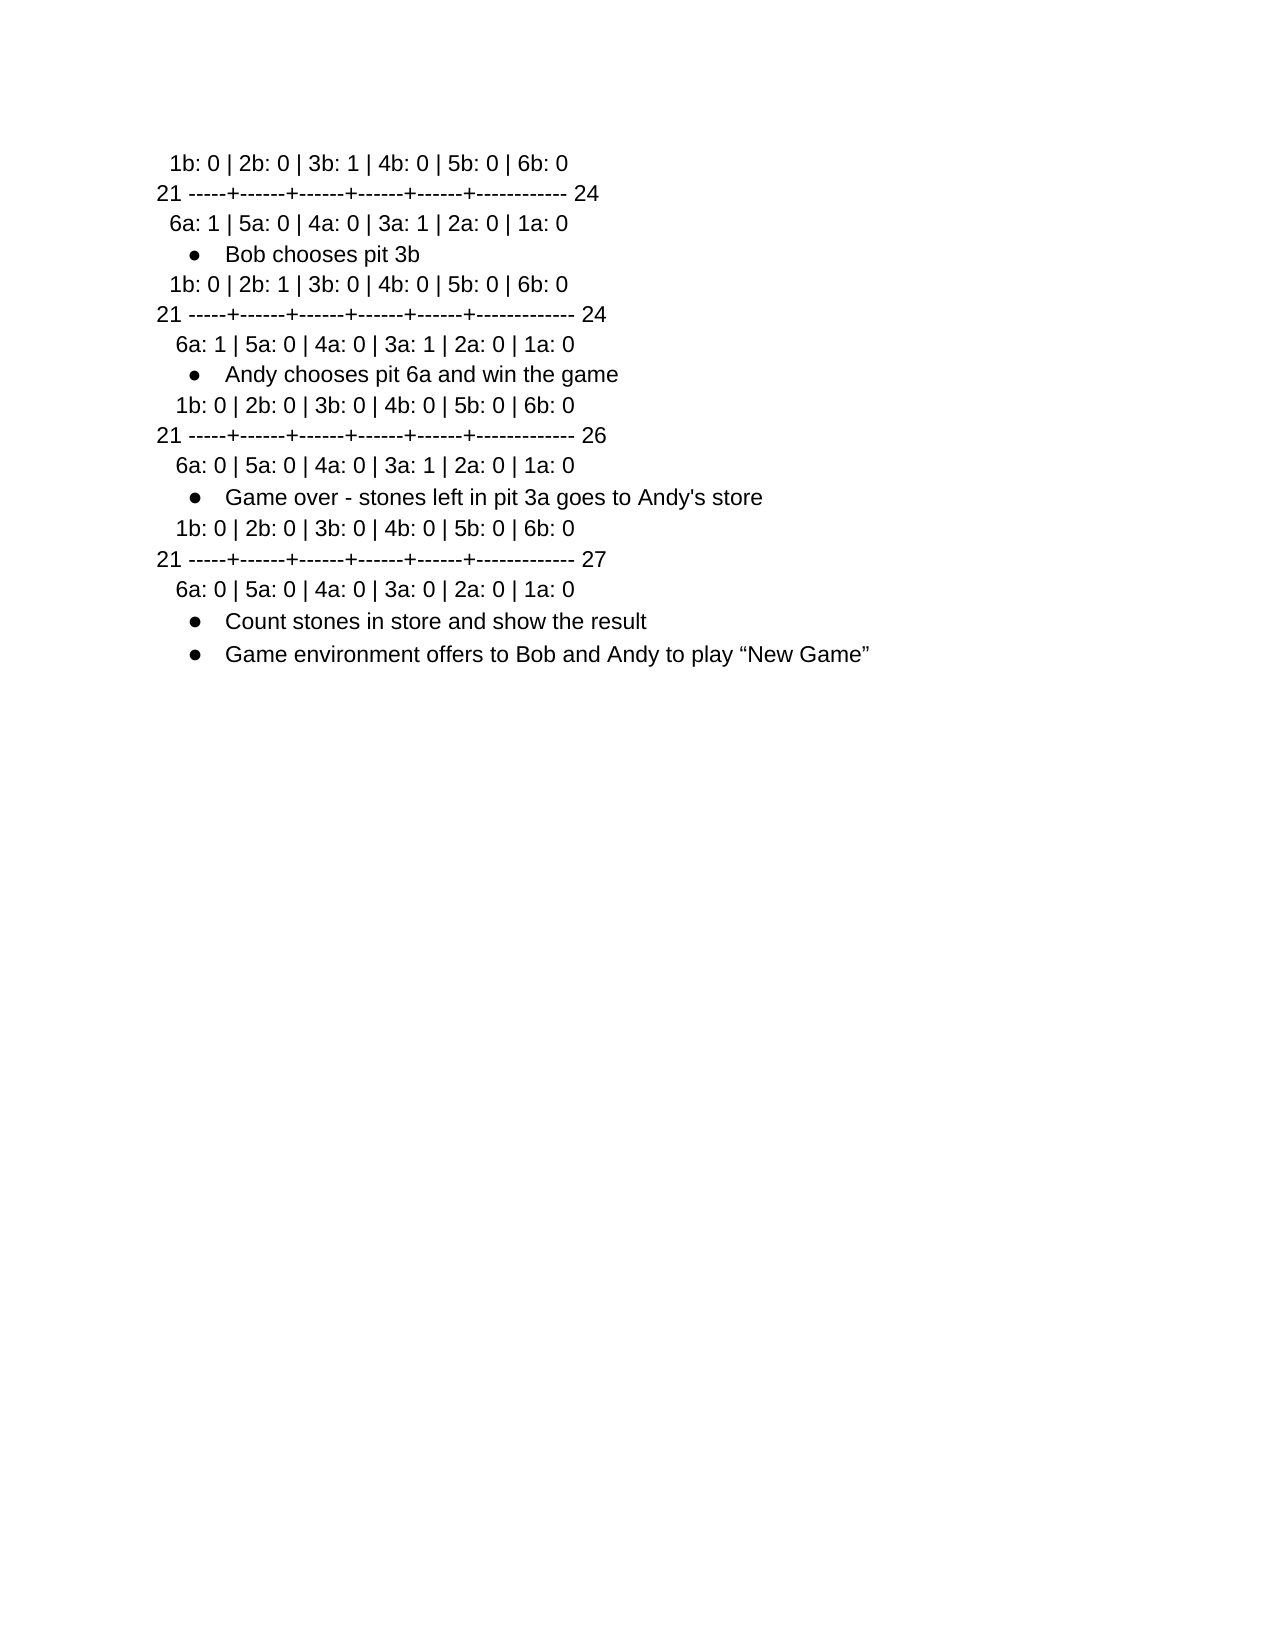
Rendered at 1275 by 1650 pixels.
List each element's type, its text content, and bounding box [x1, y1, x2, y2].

text 6a: 1 | 5a: 0 | 4a: 0 | 3a: 1 | 2a: 0 | 1a: 0 [150, 331, 1125, 358]
text 21 -----+------+------+------+------+------------- 26 [150, 422, 1125, 448]
list Andy chooses pit 6a and win the game [187, 361, 1125, 388]
text 1b: 0 | 2b: 0 | 3b: 0 | 4b: 0 | 5b: 0 | 6b: 0 [150, 515, 1125, 542]
list Count stones in store and show the result [187, 606, 1125, 635]
text 6a: 1 | 5a: 0 | 4a: 0 | 3a: 1 | 2a: 0 | 1a: 0 [150, 210, 1125, 237]
text 1b: 0 | 2b: 0 | 3b: 1 | 4b: 0 | 5b: 0 | 6b: 0 [150, 150, 1125, 176]
text 6a: 0 | 5a: 0 | 4a: 0 | 3a: 1 | 2a: 0 | 1a: 0 [150, 452, 1125, 478]
text 1b: 0 | 2b: 0 | 3b: 0 | 4b: 0 | 5b: 0 | 6b: 0 [150, 392, 1125, 418]
list Game environment offers to Bob and Andy to play “New Game” [187, 639, 1125, 668]
text 1b: 0 | 2b: 1 | 3b: 0 | 4b: 0 | 5b: 0 | 6b: 0 [150, 271, 1125, 297]
text 6a: 0 | 5a: 0 | 4a: 0 | 3a: 0 | 2a: 0 | 1a: 0 [150, 576, 1125, 602]
list Game over - stones left in pit 3a goes to Andy's store [187, 482, 1125, 511]
text 21 -----+------+------+------+------+------------ 24 [150, 180, 1125, 207]
list Bob chooses pit 3b [187, 241, 1125, 267]
text 21 -----+------+------+------+------+------------- 24 [150, 301, 1125, 327]
text 21 -----+------+------+------+------+------------- 27 [150, 546, 1125, 572]
